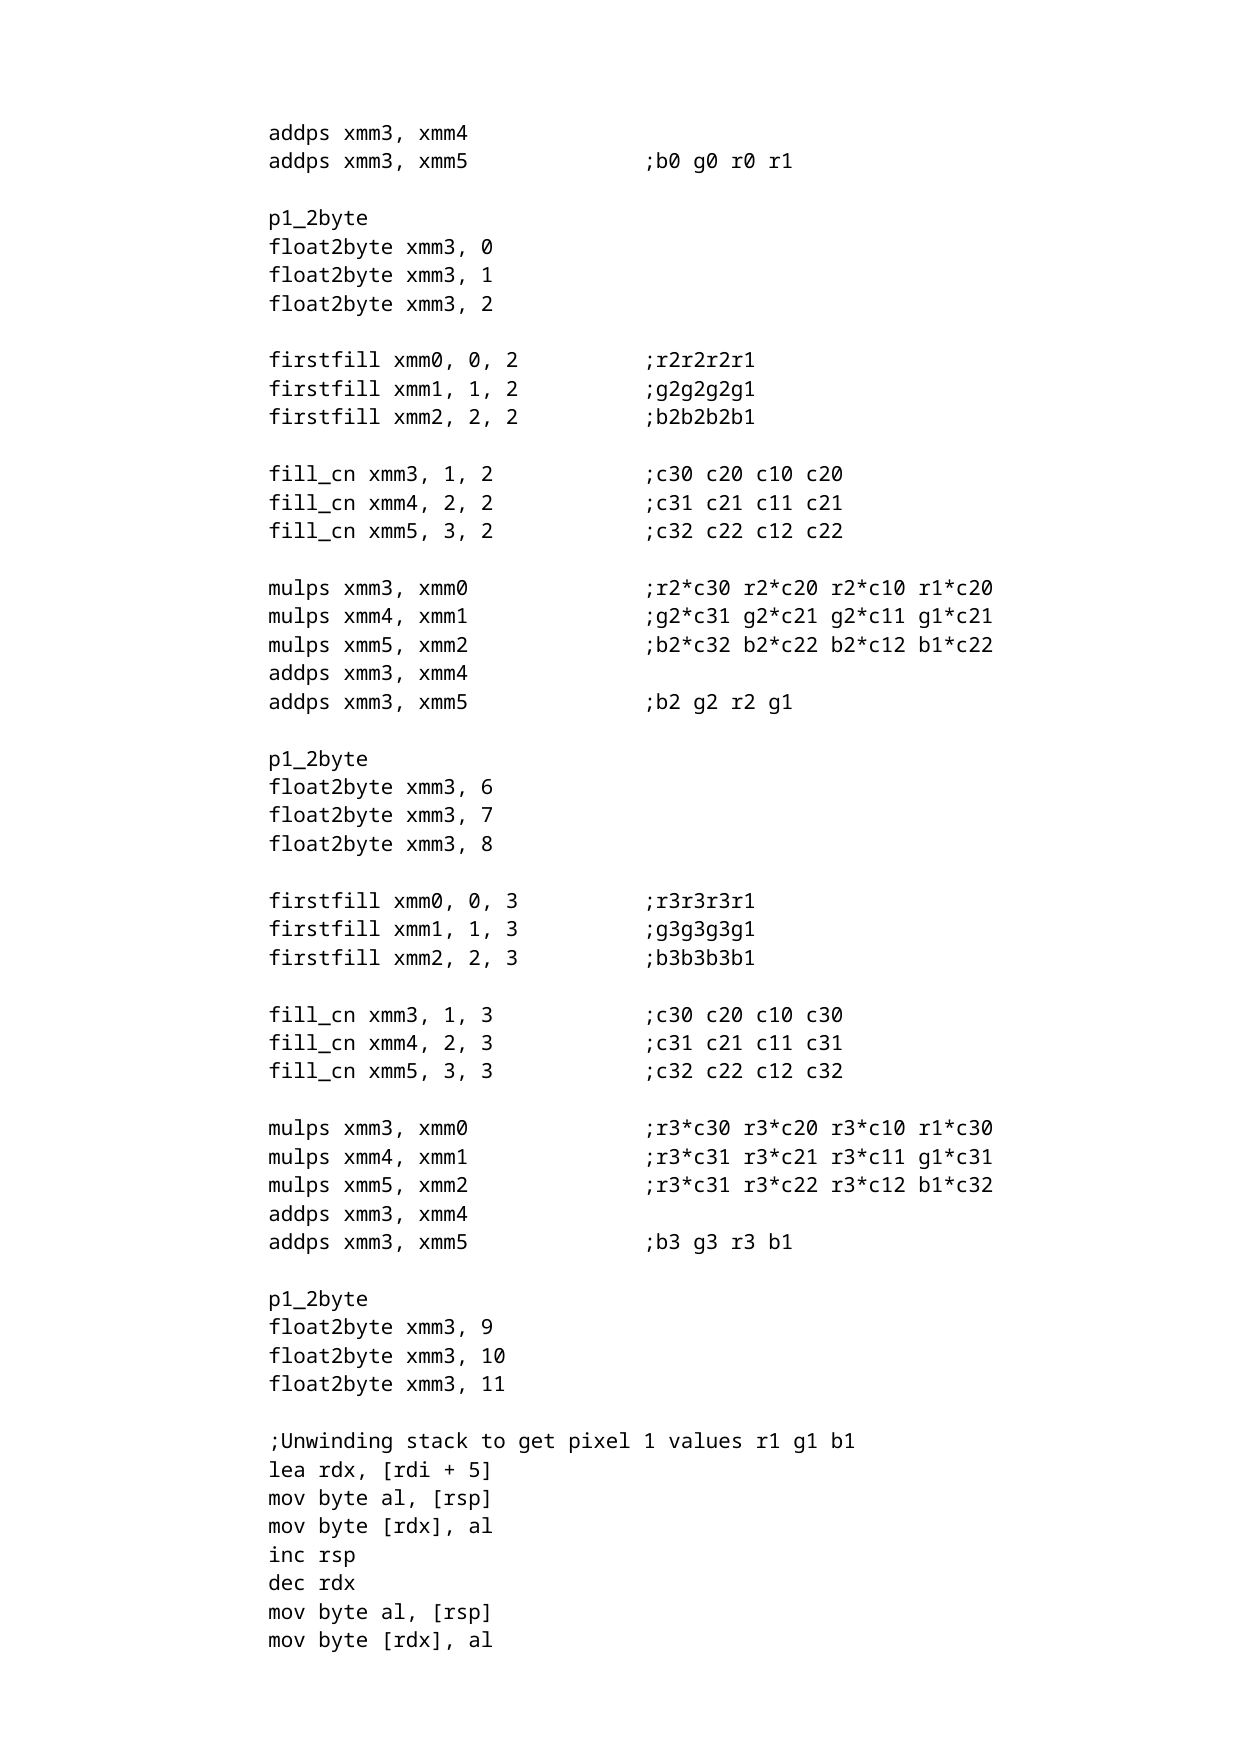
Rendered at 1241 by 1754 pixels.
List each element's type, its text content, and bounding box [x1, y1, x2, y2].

text addps xmm3, xmm4 addps xmm3, xmm5 ;b0 g0 r0 r1 p1_2byte float2byte xmm3, 0 float2byte xmm3, 1 float2byte xmm3, 2 firstfill xmm0, 0, 2 ;r2r2r2r1 firstfill xmm1, 1, 2 ;g2g2g2g1 firstfill xmm2, 2, 2 ;b2b2b2b1 fill_cn xmm3, 1, 2 ;c30 c20 c10 c20 fill_cn xmm4, 2, 2 ;c31 c21 c11 c21 fill_cn xmm5, 3, 2 ;c32 c22 c12 c22 mulps xmm3, xmm0 ;r2*c30 r2*c20 r2*c10 r1*c20 mulps xmm4, xmm1 ;g2*c31 g2*c21 g2*c11 g1*c21 mulps xmm5, xmm2 ;b2*c32 b2*c22 b2*c12 b1*c22 addps xmm3, xmm4 addps xmm3, xmm5 ;b2 g2 r2 g1 p1_2byte float2byte xmm3, 6 float2byte xmm3, 7 float2byte xmm3, 8 firstfill xmm0, 0, 3 ;r3r3r3r1 firstfill xmm1, 1, 3 ;g3g3g3g1 firstfill xmm2, 2, 3 ;b3b3b3b1 fill_cn xmm3, 1, 3 ;c30 c20 c10 c30 fill_cn xmm4, 2, 3 ;c31 c21 c11 c31 fill_cn xmm5, 3, 3 ;c32 c22 c12 c32 mulps xmm3, xmm0 ;r3*c30 r3*c20 r3*c10 r1*c30 mulps xmm4, xmm1 ;r3*c31 r3*c21 r3*c11 g1*c31 mulps xmm5, xmm2 ;r3*c31 r3*c22 r3*c12 b1*c32 addps xmm3, xmm4 addps xmm3, xmm5 ;b3 g3 r3 b1 p1_2byte float2byte xmm3, 9 float2byte xmm3, 10 float2byte xmm3, 11 ;Unwinding stack to get pixel 1 values r1 g1 b1 lea rdx, [rdi + 5] mov byte al, [rsp] mov byte [rdx], al inc rsp dec rdx mov byte al, [rsp] mov byte [rdx], al [118, 118, 1181, 1654]
